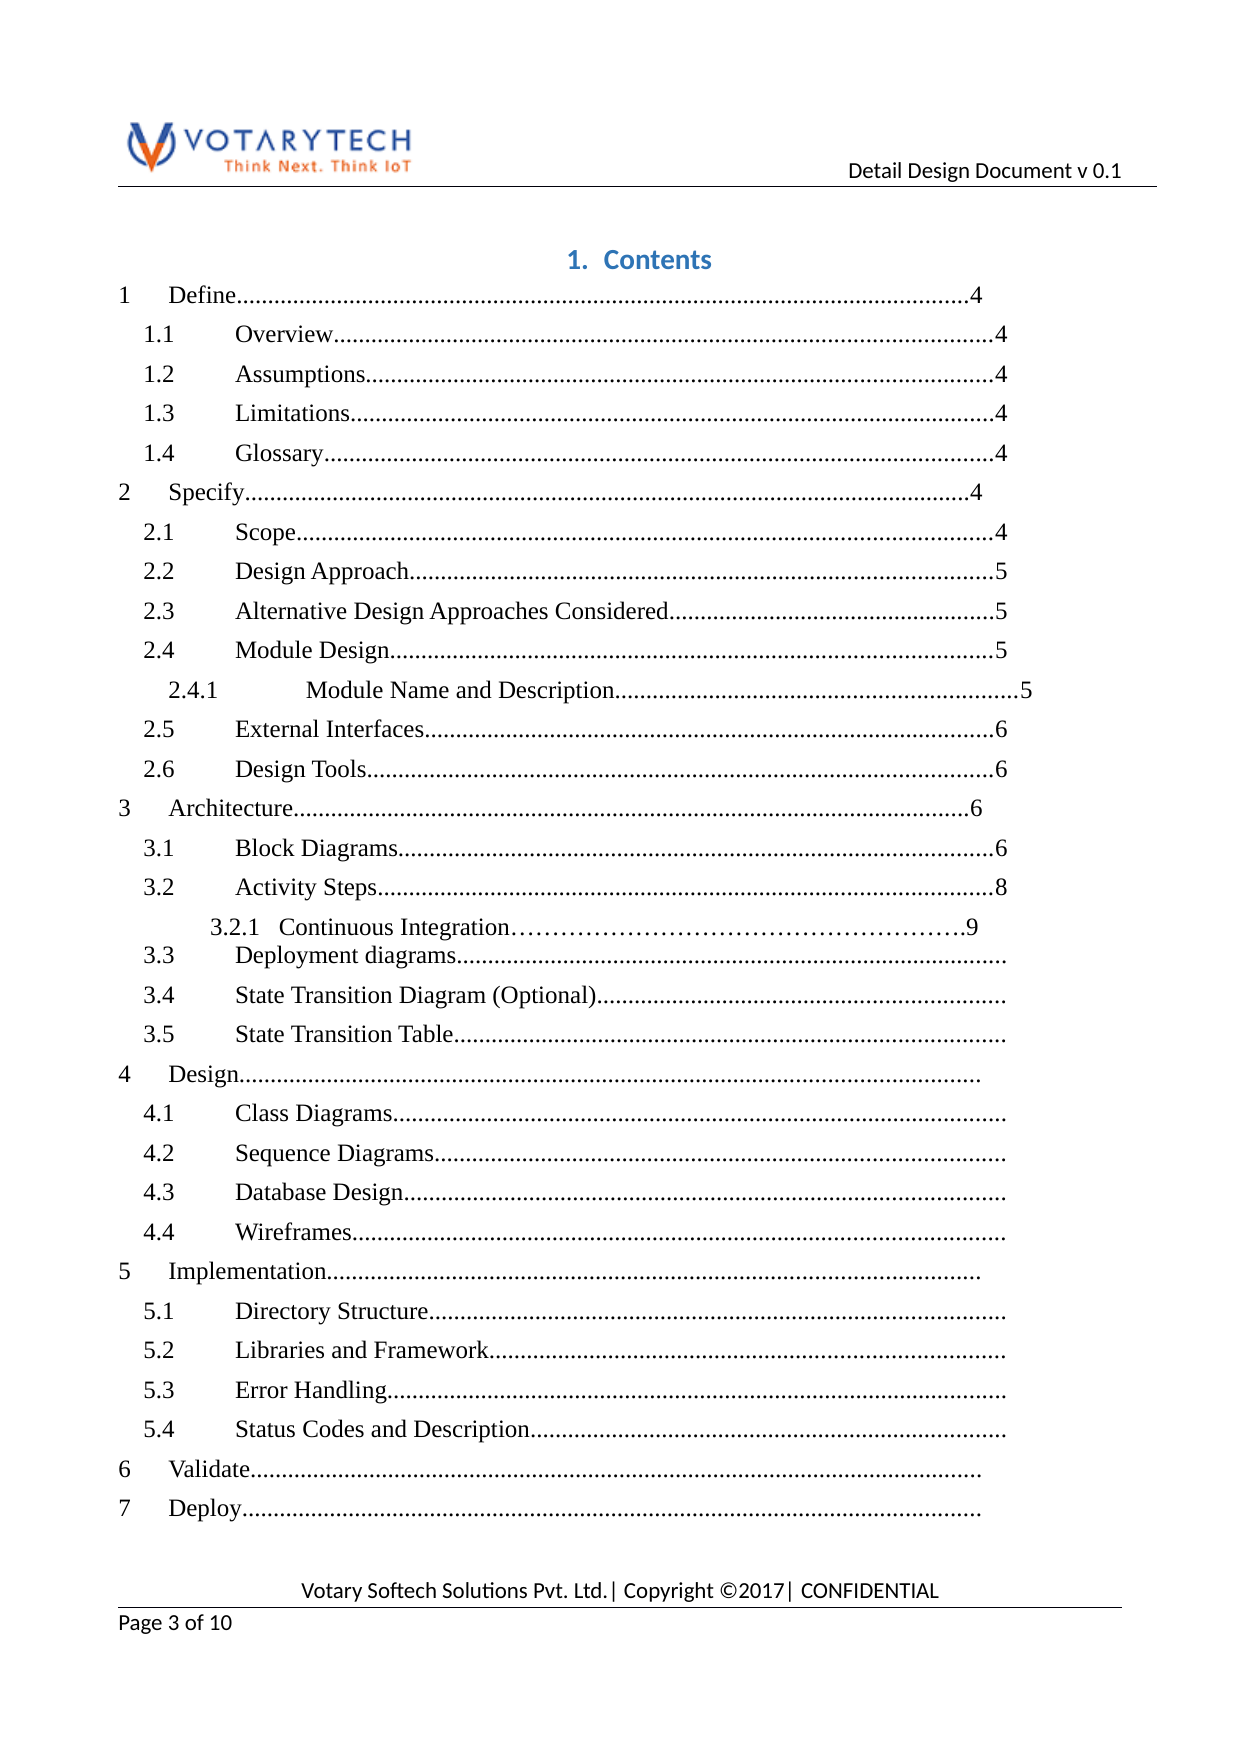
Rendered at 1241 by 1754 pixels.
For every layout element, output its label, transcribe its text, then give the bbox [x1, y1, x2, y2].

text 2 Specify 4 [118, 477, 1122, 506]
text 4.3 Database Design [143, 1177, 1122, 1207]
text 4 Design [118, 1059, 1122, 1088]
text 5.4 Status Codes and Description [143, 1414, 1122, 1443]
text 3.5 State Transition Table [143, 1019, 1122, 1049]
text 5.2 Libraries and Framework [143, 1335, 1122, 1364]
text 4.1 Class Diagrams [143, 1098, 1122, 1128]
text 2.4.1 Module Name and Description 5 [168, 675, 1122, 704]
text 2.5 External Interfaces 6 [143, 714, 1122, 743]
text 7 Deploy [118, 1493, 1122, 1522]
text 1.4 Glossary 4 [143, 438, 1122, 467]
text 2.4 Module Design 5 [143, 635, 1122, 664]
text 6 Validate [118, 1454, 1122, 1483]
text 3.1 Block Diagrams 6 [143, 833, 1122, 862]
text 3 Architecture 6 [118, 793, 1122, 822]
text 4.2 Sequence Diagrams [143, 1138, 1122, 1167]
text 5 Implementation [118, 1256, 1122, 1286]
subtitle Contents [156, 241, 1122, 277]
text 5.3 Error Handling [143, 1375, 1122, 1404]
text 2.2 Design Approach 5 [143, 556, 1122, 585]
text 1.2 Assumptions 4 [143, 359, 1122, 388]
text 3.3 Deployment diagrams [143, 941, 1122, 970]
text 3.4 State Transition Diagram (Optional) [143, 980, 1122, 1009]
text 1.3 Limitations 4 [143, 398, 1122, 427]
text 1 Define 4 [118, 280, 1122, 309]
picture [118, 118, 419, 179]
text 2.1 Scope 4 [143, 517, 1122, 546]
text 1.1 Overview 4 [143, 319, 1122, 348]
text 3.2 Activity Steps 8 [143, 872, 1122, 901]
text 2.3 Alternative Design Approaches Considered 5 [143, 596, 1122, 625]
text 3.2.1 Continuous Integration……………………………………………….9 [118, 912, 1122, 941]
text 4.4 Wireframes [143, 1217, 1122, 1246]
text 5.1 Directory Structure [143, 1296, 1122, 1325]
text 2.6 Design Tools 6 [143, 754, 1122, 783]
